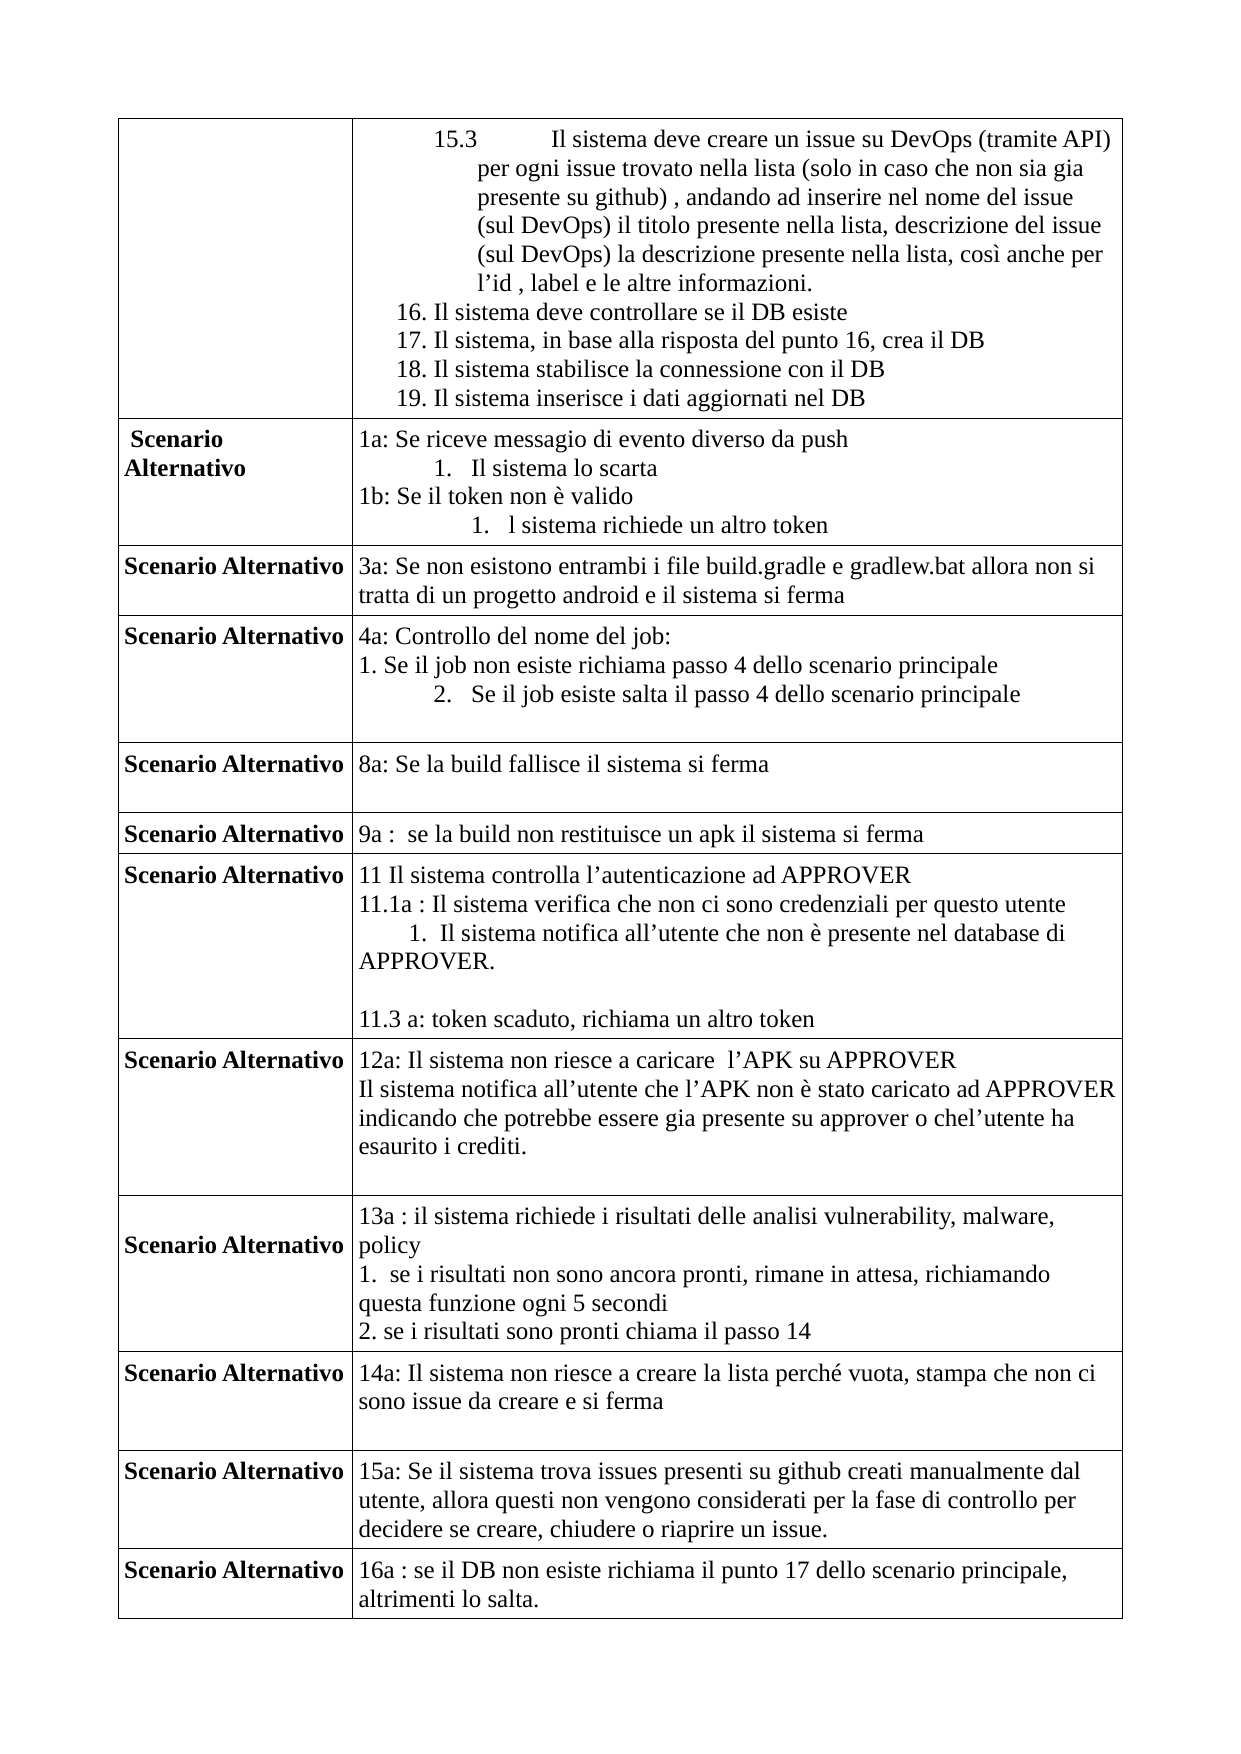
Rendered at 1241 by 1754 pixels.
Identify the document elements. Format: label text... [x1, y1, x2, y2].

table_cell Scenario Alternativo [119, 743, 352, 812]
table_cell Scenario Alternativo [119, 1039, 352, 1194]
table_cell 16a : se il DB non esiste richiama il punto 17 dello scenario principale, altrimenti lo salta. [353, 1549, 1122, 1618]
table_cell Scenario Alternativo [119, 419, 352, 544]
table_cell 9a : se la build non restituisce un apk il sistema si ferma [353, 813, 1122, 853]
table_cell Scenario Alternativo [119, 1549, 352, 1618]
table_cell 12a: Il sistema non riesce a caricare l’APK su APPROVER Il sistema notifica all’utente che l’APK non è stato caricato ad APPROVER indicando che potrebbe essere gia presente su approver o chel’utente ha esaurito i crediti. [353, 1039, 1122, 1194]
table_cell Scenario Alternativo [119, 1352, 352, 1449]
table_cell 3a: Se non esistono entrambi i file build.gradle e gradlew.bat allora non si tratta di un progetto android e il sistema si ferma [353, 546, 1122, 614]
table_cell Scenario Alternativo [119, 854, 352, 1038]
table_cell [119, 119, 352, 418]
table_cell 11 Il sistema controlla l’autenticazione ad APPROVER 11.1a : Il sistema verifica che non ci sono credenziali per questo utente 1. Il sistema notifica all’utente che non è presente nel database di APPROVER. 11.3 a: token scaduto, richiama un altro token [353, 854, 1122, 1038]
table_cell 13a : il sistema richiede i risultati delle analisi vulnerability, malware, policy 1. se i risultati non sono ancora pronti, rimane in attesa, richiamando questa funzione ogni 5 secondi 2. se i risultati sono pronti chiama il passo 14 [353, 1196, 1122, 1351]
table_cell Scenario Alternativo [119, 813, 352, 853]
table_cell Scenario Alternativo [119, 1196, 352, 1351]
table_cell 15a: Se il sistema trova issues presenti su github creati manualmente dal utente, allora questi non vengono considerati per la fase di controllo per decidere se creare, chiudere o riaprire un issue. [353, 1451, 1122, 1548]
table_cell 14a: Il sistema non riesce a creare la lista perché vuota, stampa che non ci sono issue da creare e si ferma [353, 1352, 1122, 1449]
table_cell Scenario Alternativo [119, 546, 352, 614]
table_cell Il server rimane in ascolto finché c’è un evento PUSH di un file ( il sistema è già autenticato su github) Il sistema scarica il repository in locale nel percorso in cui è installato jenkins Il sistema cerca il file build.gradle e gradlew.bat Il sistema chiama jenkins e fa il controllo del nome del job Il sistema, in base alla risposta del punto 4, crea il job su jenkins Il sistema esegue la build del job su jenkins Il sistema rimane in attesa di fine build Il sistema controlla che la build si avvenuta con successo Il sistema controlla che l’ultima build abbia generato un apk Il sistema prende il percorso del apk Il sistema esegue l’autenticazione ad APPROVER: 3.1 Il sistema recupera le credenziali (username e password) dell’utente di APPROVER | 3.2 Il sistema richiede un token JWT all’​Auth Server inviando credenziali dell’utente tramite una connessione https Il sistema ottiene il token che ha una durata limitata 3.4 Il sistema include il token JWT come header in tutte le successive richieste ai moduli di APPROVER Il sistema invia il file APK ad APPROVER tramite una certa Funzione: uploadAppToApprover(File file, String token) Con questa funzione si inizia subito le analisi su approver. Il sistema richiede tramite api le analisi fatte da approver dei tre moduli: vulnerability, policy, malware. Il sistema deve creare una lista ove saranno contenuti tutti gli issue dei moduli menzionati prima (per vulnerability : issue sono tutti tranne quelli che hanno il campo level=info, per policy sono issue tutti quelli che hanno satisfied=false, per malware creare un unico issue indicando il numero totale di malware con malwareName non vuoto ) Il sistema deve controllare ogni issue (tramite id) già presente su DevOps con ogni issue della lista. Controllare ogni id che si trova su github (tramite le API di github) e se al momento della creazione dell’issue questo id non è più presente sulla lista che contiene i risultati di approver allora chiudere l’issue su github/jira. Controllare ogni id che si trova su github (tramite le API di github) che è stato chiuso ma se al momento della creazione dell’issue questo id è di nuovo presente sulla struttura dati che contiene i risultati di approver allora riaprire l’issue su github. Il sistema deve creare un issue su DevOps (tramite API) per ogni issue trovato nella lista (solo in caso che non sia gia presente su github) , andando ad inserire nel nome del issue (sul DevOps) il titolo presente nella lista, descrizione del issue (sul DevOps) la descrizione presente nella lista, così anche per l’id , label e le altre informazioni. Il sistema deve controllare se il DB esiste Il sistema, in base alla risposta del punto 16, crea il DB Il sistema stabilisce la connessione con il DB Il sistema inserisce i dati aggiornati nel DB [353, 119, 1122, 418]
table_cell 4a: Controllo del nome del job: 1. Se il job non esiste richiama passo 4 dello scenario principale Se il job esiste salta il passo 4 dello scenario principale [353, 616, 1122, 742]
table_cell 1a: Se riceve messagio di evento diverso da push Il sistema lo scarta 1b: Se il token non è valido l sistema richiede un altro token [353, 419, 1122, 544]
table_cell Scenario Alternativo [119, 616, 352, 742]
table_cell 8a: Se la build fallisce il sistema si ferma [353, 743, 1122, 812]
table_cell Scenario Alternativo [119, 1451, 352, 1548]
